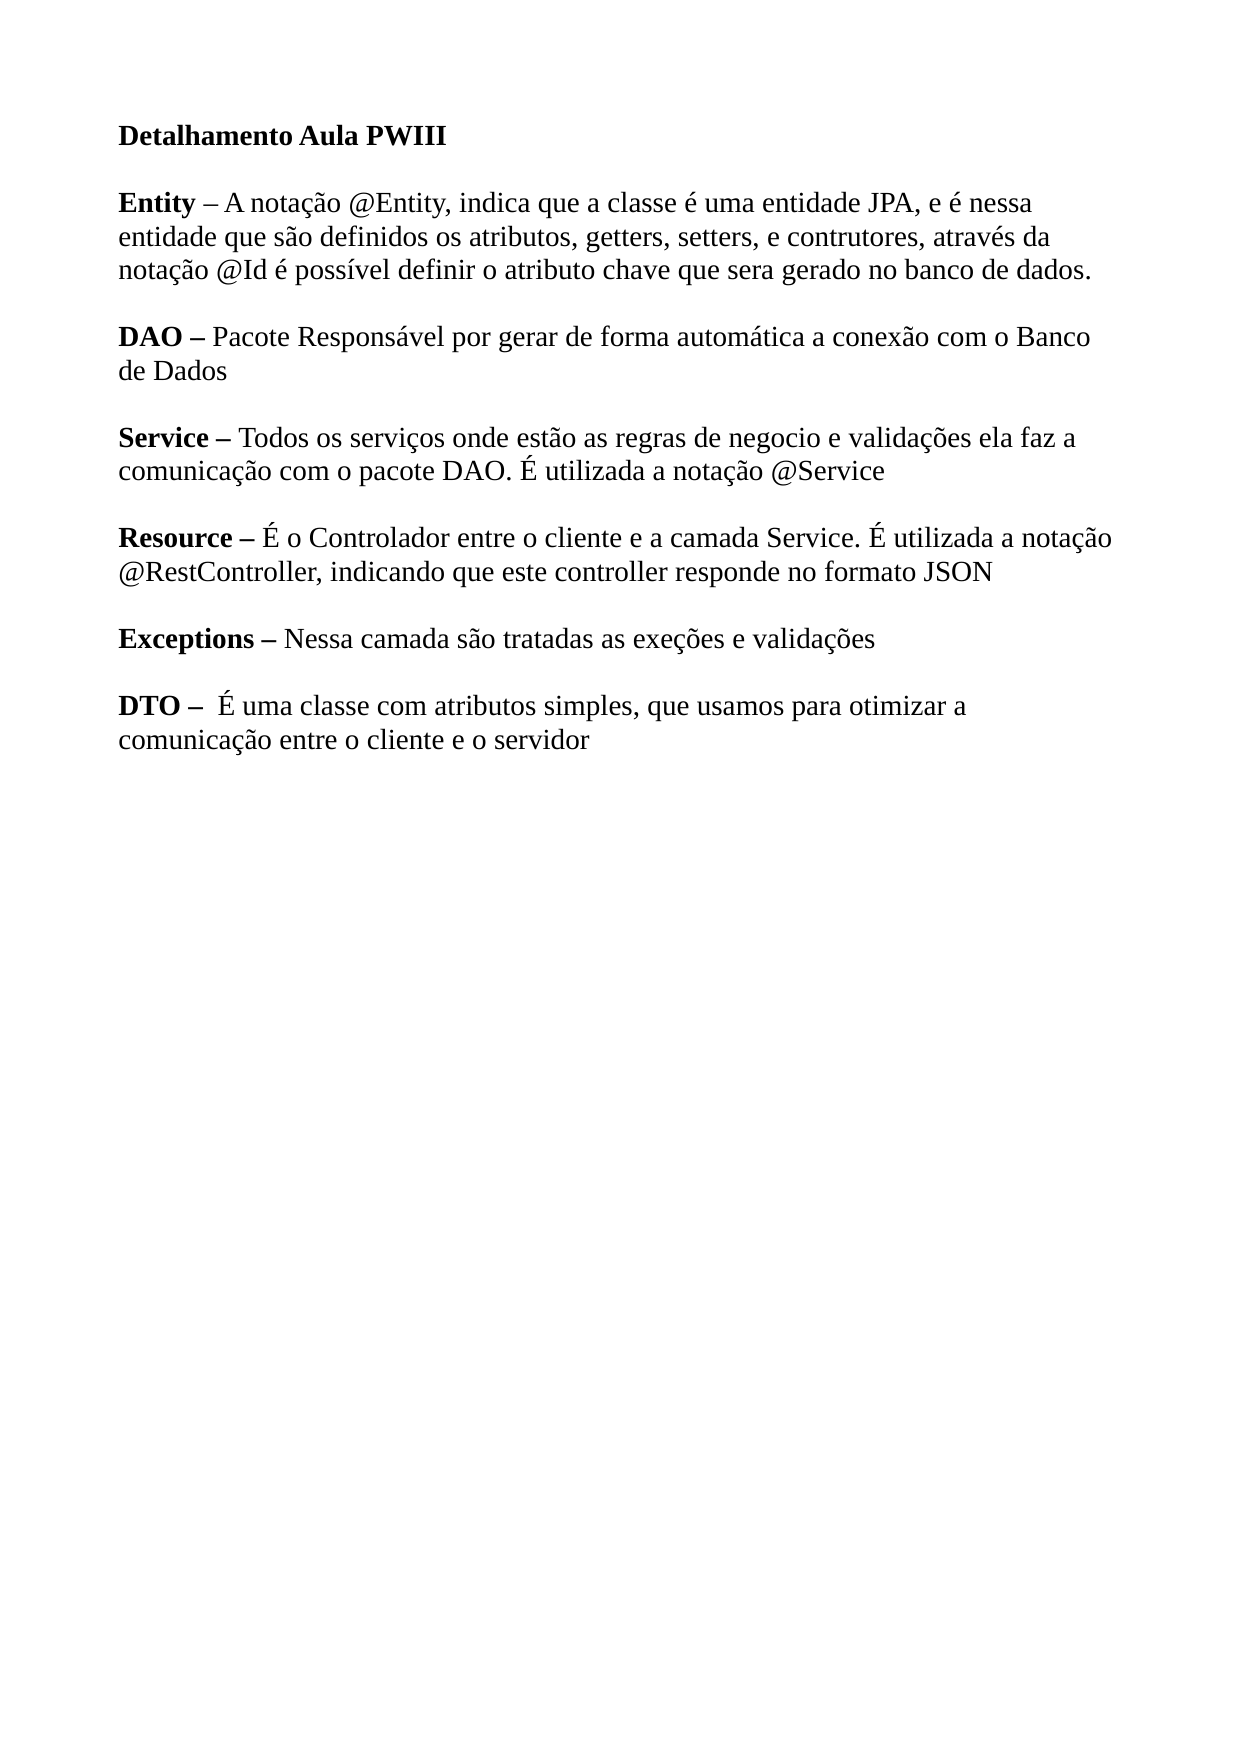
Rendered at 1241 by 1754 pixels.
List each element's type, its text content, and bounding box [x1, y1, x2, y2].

text Detalhamento Aula PWIII [118, 118, 1122, 152]
text Resource – É o Controlador entre o cliente e a camada Service. É utilizada a notação @RestController, indicando que este controller responde no formato JSON [118, 521, 1122, 588]
text DAO – Pacote Responsável por gerar de forma automática a conexão com o Banco de Dados [118, 319, 1122, 386]
text Entity – A notação @Entity, indica que a classe é uma entidade JPA, e é nessa entidade que são definidos os atributos, getters, setters, e contrutores, através da notação @Id é possível definir o atributo chave que sera gerado no banco de dados. [118, 185, 1122, 286]
text Exceptions – Nessa camada são tratadas as exeções e validações [118, 621, 1122, 655]
text Service – Todos os serviços onde estão as regras de negocio e validações ela faz a comunicação com o pacote DAO. É utilizada a notação @Service [118, 420, 1122, 487]
text DTO – É uma classe com atributos simples, que usamos para otimizar a comunicação entre o cliente e o servidor [118, 688, 1122, 755]
